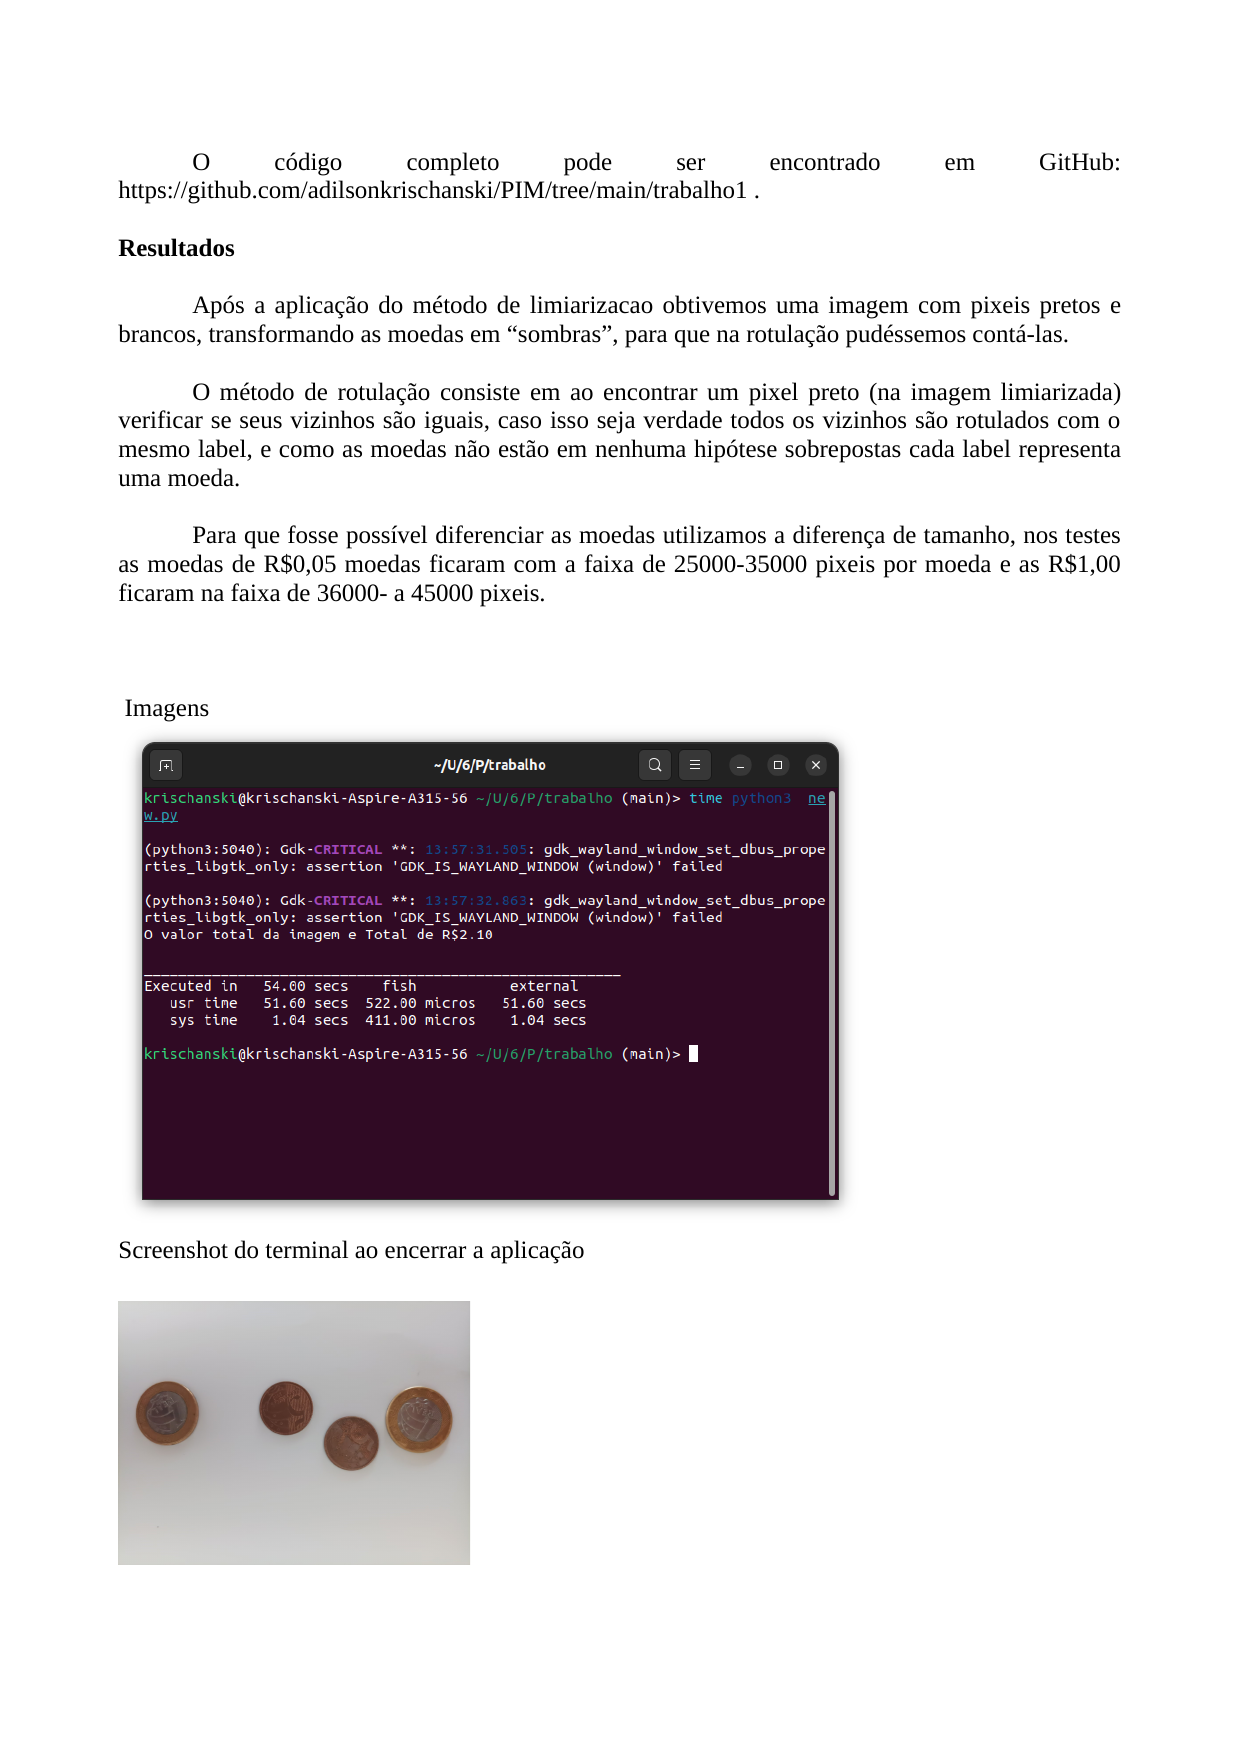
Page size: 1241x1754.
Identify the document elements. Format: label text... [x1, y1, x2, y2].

text Screenshot do terminal ao encerrar a aplicação [118, 1236, 1122, 1264]
picture [118, 1301, 471, 1565]
text Após a aplicação do método de limiarizacao obtivemos uma imagem com pixeis pretos e brancos, transformando as moedas em “sombras”, para que na rotulação pudéssemos contá-las. [118, 291, 1122, 348]
text O método de rotulação consiste em ao encontrar um pixel preto (na imagem limiarizada) verificar se seus vizinhos são iguais, caso isso seja verdade todos os vizinhos são rotulados com o mesmo label, e como as moedas não estão em nenhuma hipótese sobrepostas cada label representa uma moeda. [118, 377, 1122, 492]
text O código completo pode ser encontrado em GitHub: https://github.com/adilsonkrischanski/PIM/tree/main/trabalho1 . [118, 147, 1122, 204]
picture [118, 721, 862, 1226]
text Imagens [118, 693, 1122, 722]
text Resultados [118, 233, 1122, 262]
text Para que fosse possível diferenciar as moedas utilizamos a diferença de tamanho, nos testes as moedas de R$0,05 moedas ficaram com a faixa de 25000-35000 pixeis por moeda e as R$1,00 ficaram na faixa de 36000- a 45000 pixeis. [118, 521, 1122, 607]
